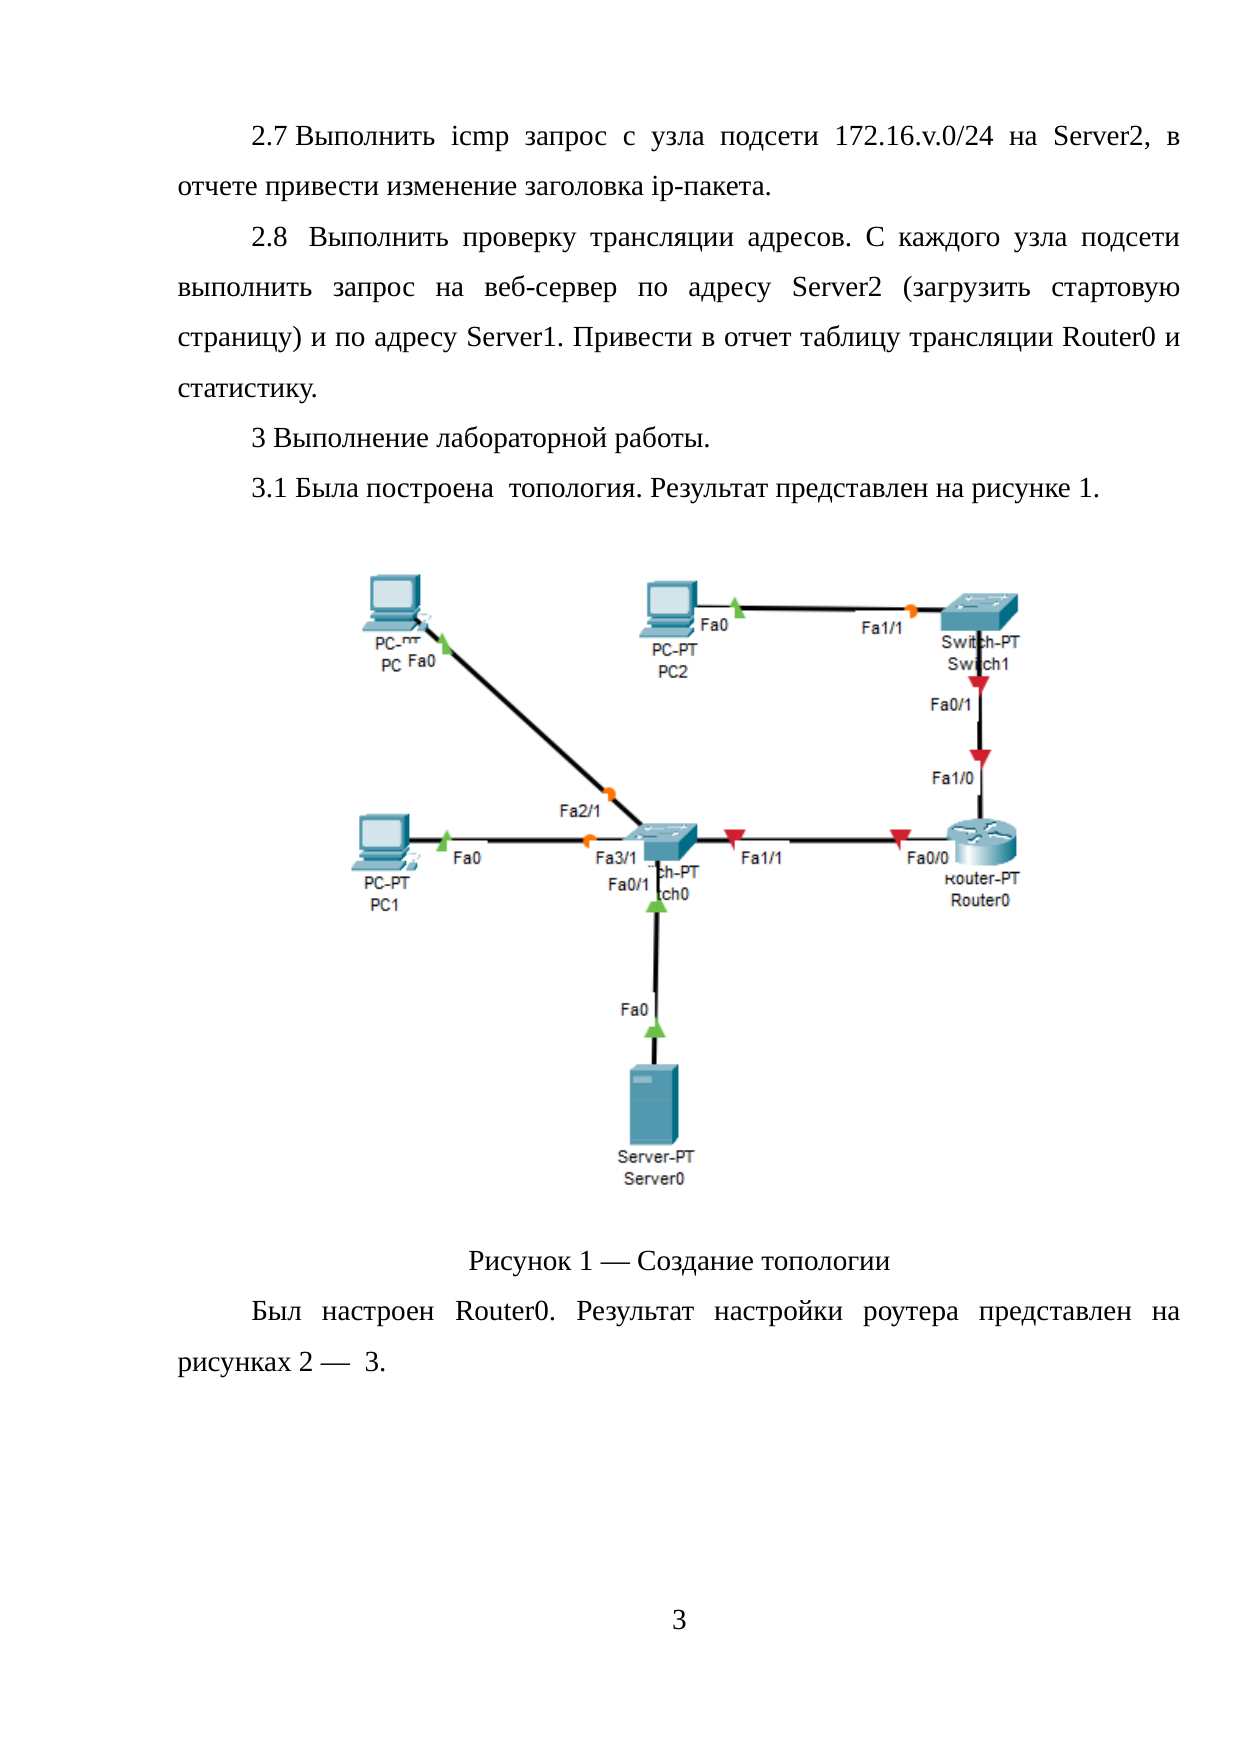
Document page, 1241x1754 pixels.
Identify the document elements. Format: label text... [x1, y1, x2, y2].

list Выполнить проверку трансляции адресов. С каждого узла подсети выполнить запрос на веб-сервер по адресу Server2 (загрузить стартовую страницу) и по адресу Server1. Привести в отчет таблицу трансляции Router0 и статистику. [177, 219, 1181, 403]
list Выполнение лабораторной работы. [177, 420, 1181, 453]
text Был настроен Router0. Результат настройки роутера представлен на рисунках 2 — 3. [177, 1293, 1181, 1377]
picture [261, 520, 1098, 1210]
list Выполнить icmp запрос с узла подсети 172.16.v.0/24 на Server2, в отчете привести изменение заголовка ip-пакета. [177, 118, 1181, 202]
list Была построена топология. Результат представлен на рисунке 1. [177, 470, 1181, 504]
text Рисунок 1 — Создание топологии [177, 521, 1181, 1277]
